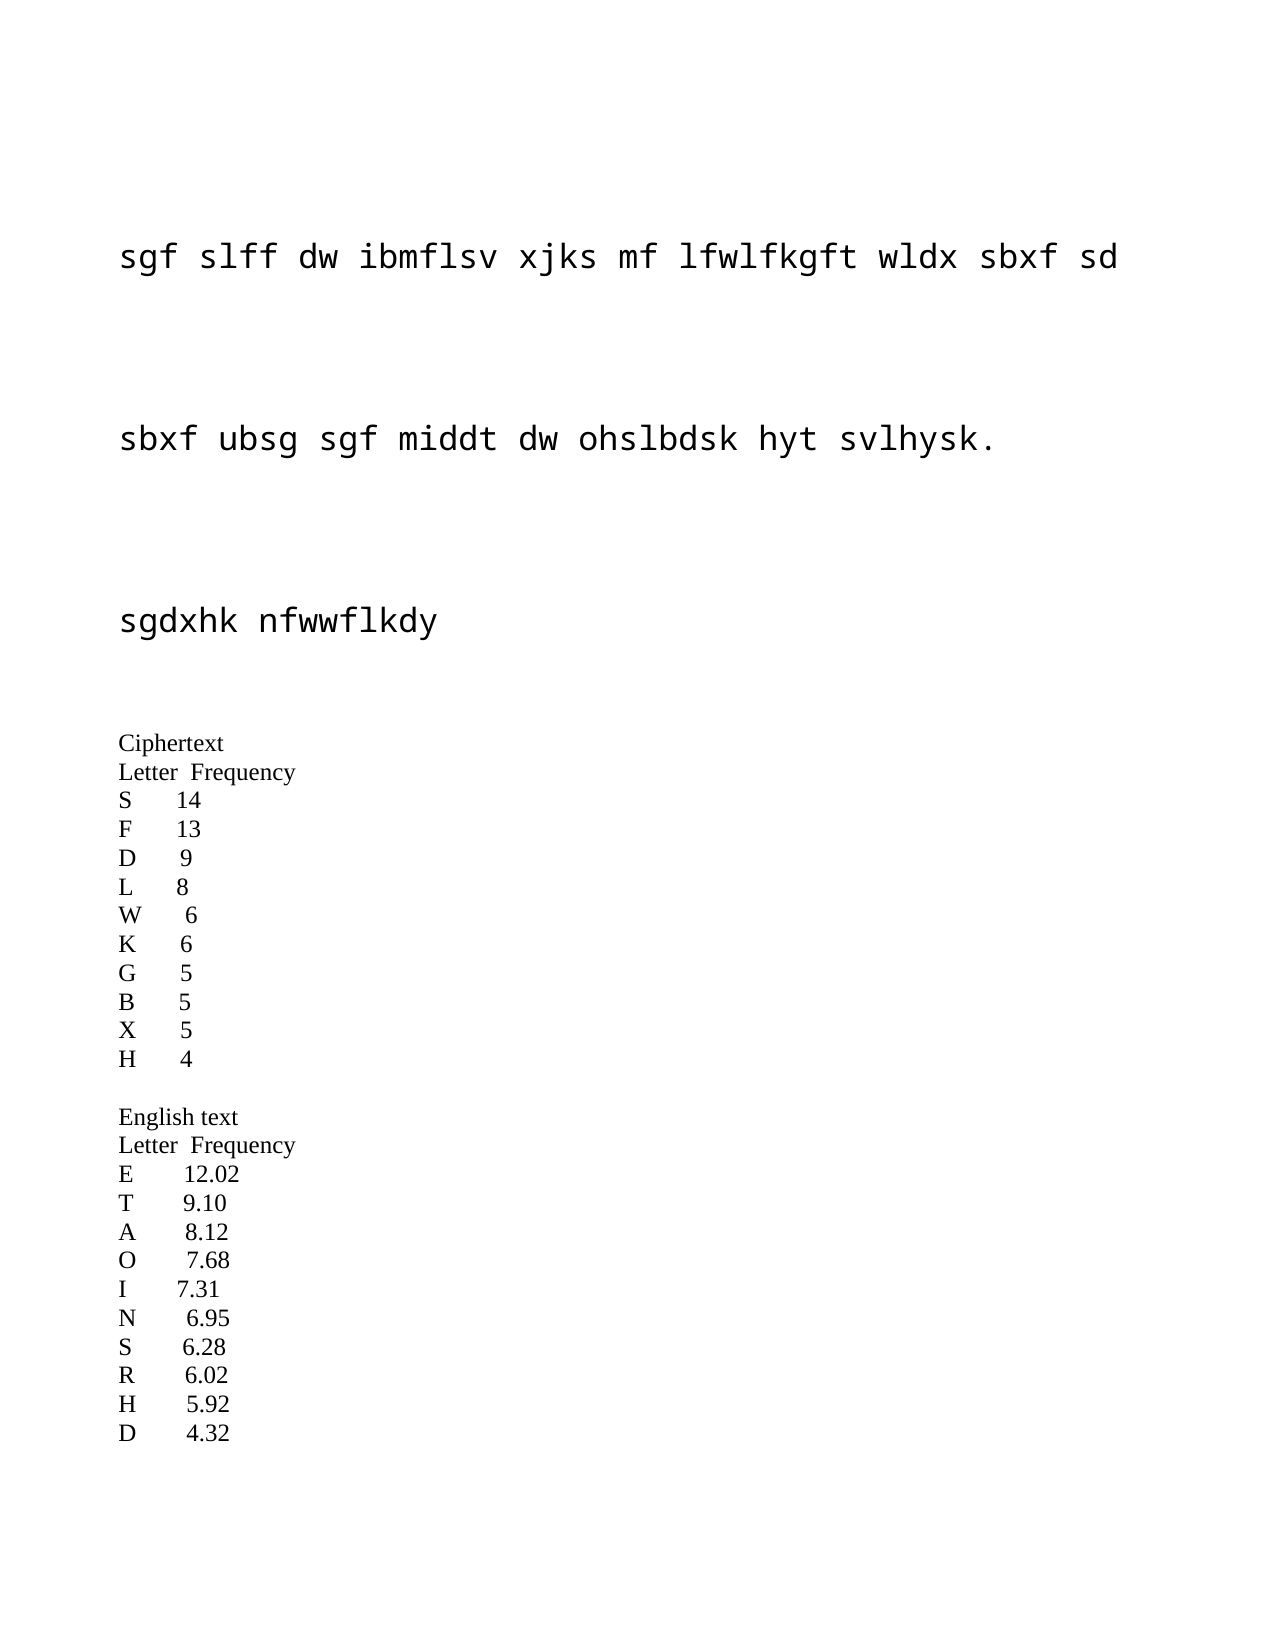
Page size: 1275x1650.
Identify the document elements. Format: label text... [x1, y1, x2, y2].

text N 6.95 [118, 1303, 1157, 1332]
text S 14 [118, 786, 1157, 814]
text G 5 [118, 958, 1157, 987]
text English text [118, 1102, 1157, 1131]
text W 6 [118, 901, 1157, 929]
text sbxf ubsg sgf middt dw ohslbdsk hyt svlhysk. [118, 415, 1157, 460]
text A 8.12 [118, 1217, 1157, 1246]
text L 8 [118, 872, 1157, 901]
text E 12.02 [118, 1159, 1157, 1188]
text R 6.02 [118, 1361, 1157, 1389]
text X 5 [118, 1016, 1157, 1044]
text B 5 [118, 987, 1157, 1016]
text Letter Frequency [118, 1131, 1157, 1159]
text H 5.92 [118, 1389, 1157, 1418]
text sgdxhk nfwwflkdy [118, 596, 1157, 642]
text I 7.31 [118, 1274, 1157, 1303]
text S 6.28 [118, 1332, 1157, 1361]
text T 9.10 [118, 1188, 1157, 1217]
text F 13 [118, 814, 1157, 843]
text D 9 [118, 843, 1157, 872]
text O 7.68 [118, 1246, 1157, 1274]
text sgf slff dw ibmflsv xjks mf lfwlfkgft wldx sbxf sd [118, 233, 1157, 278]
text D 4.32 [118, 1418, 1157, 1447]
text Letter Frequency [118, 757, 1157, 786]
text K 6 [118, 929, 1157, 958]
text H 4 [118, 1044, 1157, 1073]
text Ciphertext [118, 728, 1157, 757]
